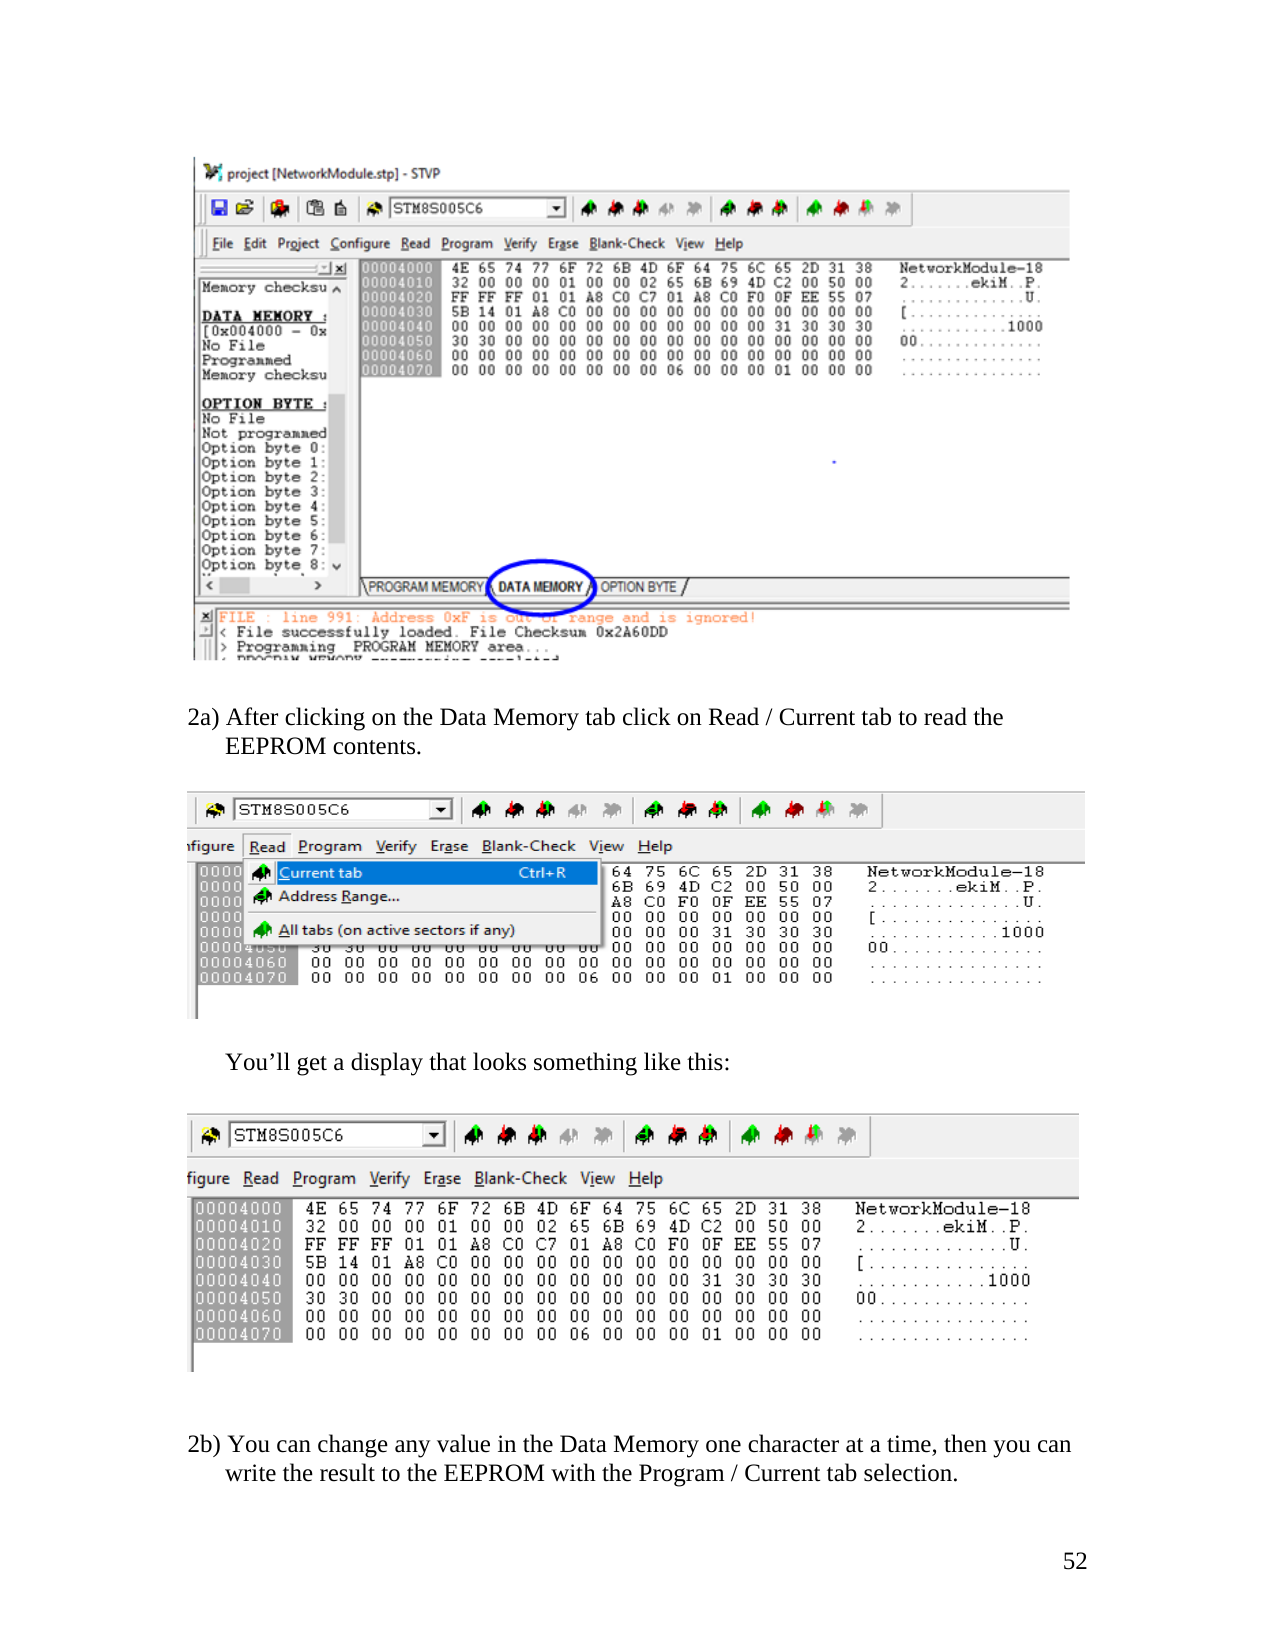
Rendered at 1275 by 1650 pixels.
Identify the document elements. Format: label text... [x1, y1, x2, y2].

picture [187, 1104, 1079, 1372]
picture [187, 788, 1085, 1019]
text 2a) After clicking on the Data Memory tab click on Read / Current tab to read the EEPROM contents. [187, 702, 1087, 760]
text You’ll get a display that looks something like this: [225, 1047, 1087, 1076]
text 2b) You can change any value in the Data Memory one character at a time, then you can write the result to the EEPROM with the Program / Current tab selection. [187, 1429, 1087, 1487]
picture [187, 149, 1082, 674]
